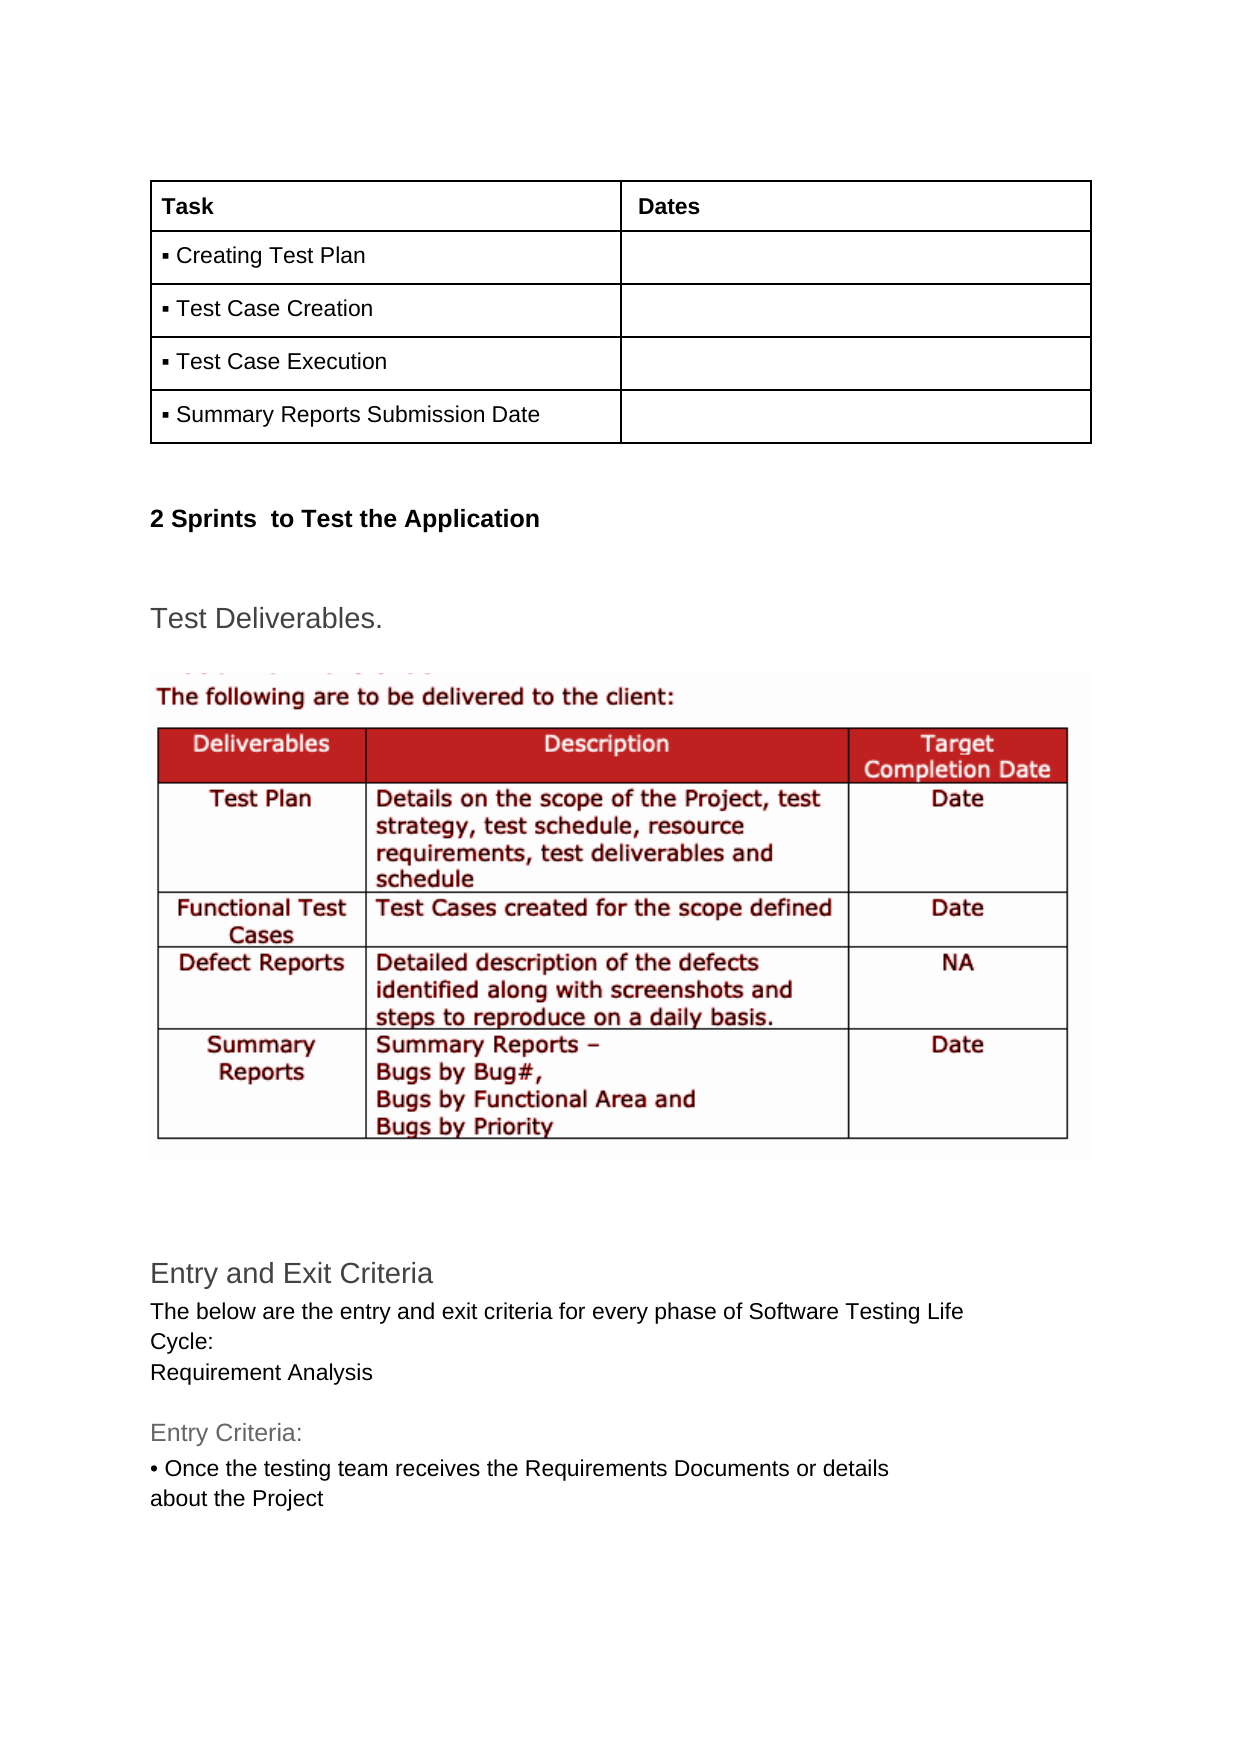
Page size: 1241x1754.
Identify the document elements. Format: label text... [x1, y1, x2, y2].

text Requirement Analysis [150, 1358, 1090, 1385]
table_cell ▪ Creating Test Plan [152, 232, 620, 283]
table_cell [622, 391, 1090, 442]
text • Once the testing team receives the Requirements Documents or details [150, 1455, 1090, 1481]
table_cell ▪ Test Case Execution [152, 338, 620, 389]
text The below are the entry and exit criteria for every phase of Software Testing Life [150, 1298, 1090, 1324]
table_cell [622, 338, 1090, 389]
text Cycle: [150, 1328, 1090, 1354]
table_cell [622, 285, 1090, 336]
text about the Project [150, 1485, 1090, 1511]
table_cell ▪ Test Case Creation [152, 285, 620, 336]
table_header Task [152, 182, 620, 229]
text 2 Sprints to Test the Application [150, 504, 1090, 533]
table_cell ▪ Summary Reports Submission Date [152, 391, 620, 442]
table_header Dates [622, 182, 1090, 229]
picture [150, 673, 1091, 1159]
table_cell [622, 232, 1090, 283]
subtitle Test Deliverables. [150, 601, 1090, 634]
subtitle Entry Criteria: [150, 1418, 1090, 1447]
subtitle Entry and Exit Criteria [150, 1256, 1090, 1290]
